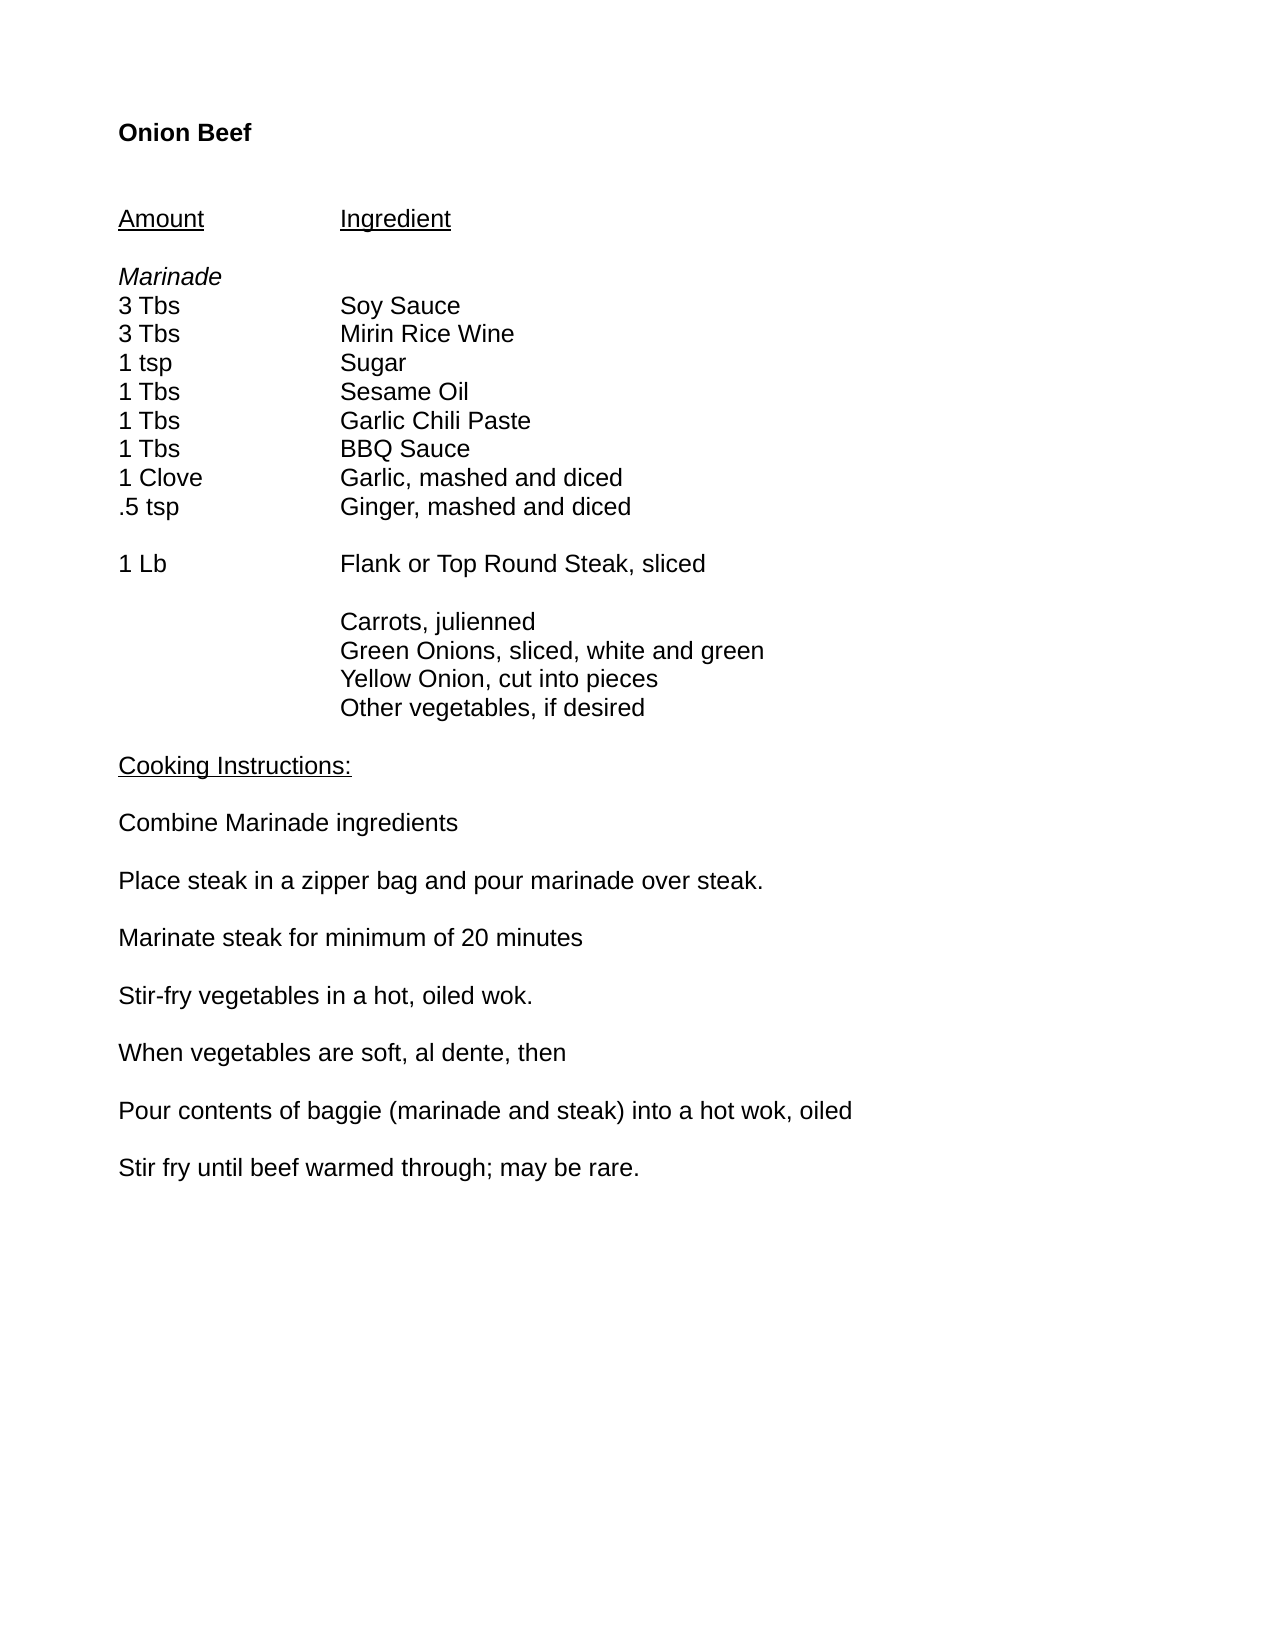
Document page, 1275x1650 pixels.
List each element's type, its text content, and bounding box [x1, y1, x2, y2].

text 1 Lb Flank or Top Round Steak, sliced [118, 549, 1157, 578]
text .5 tsp Ginger, mashed and diced [118, 492, 1157, 521]
text Other vegetables, if desired [118, 693, 1157, 722]
text When vegetables are soft, al dente, then [118, 1038, 1157, 1067]
text 3 Tbs Soy Sauce [118, 291, 1157, 319]
text Pour contents of baggie (marinade and steak) into a hot wok, oiled [118, 1096, 1157, 1124]
text 3 Tbs Mirin Rice Wine [118, 319, 1157, 348]
text Yellow Onion, cut into pieces [118, 664, 1157, 693]
text Place steak in a zipper bag and pour marinade over steak. [118, 866, 1157, 894]
text Cooking Instructions: [118, 751, 1157, 779]
text Marinate steak for minimum of 20 minutes [118, 923, 1157, 952]
text Onion Beef [118, 118, 1157, 147]
text 1 tsp Sugar [118, 348, 1157, 377]
text Stir-fry vegetables in a hot, oiled wok. [118, 981, 1157, 1009]
text 1 Tbs Garlic Chili Paste [118, 406, 1157, 434]
text Amount Ingredient [118, 204, 1157, 233]
text Combine Marinade ingredients [118, 808, 1157, 837]
text Stir fry until beef warmed through; may be rare. [118, 1153, 1157, 1182]
text Carrots, julienned [118, 607, 1157, 636]
text Marinade [118, 262, 1157, 291]
text 1 Tbs BBQ Sauce [118, 434, 1157, 463]
text 1 Tbs Sesame Oil [118, 377, 1157, 406]
text 1 Clove Garlic, mashed and diced [118, 463, 1157, 492]
text Green Onions, sliced, white and green [118, 636, 1157, 664]
